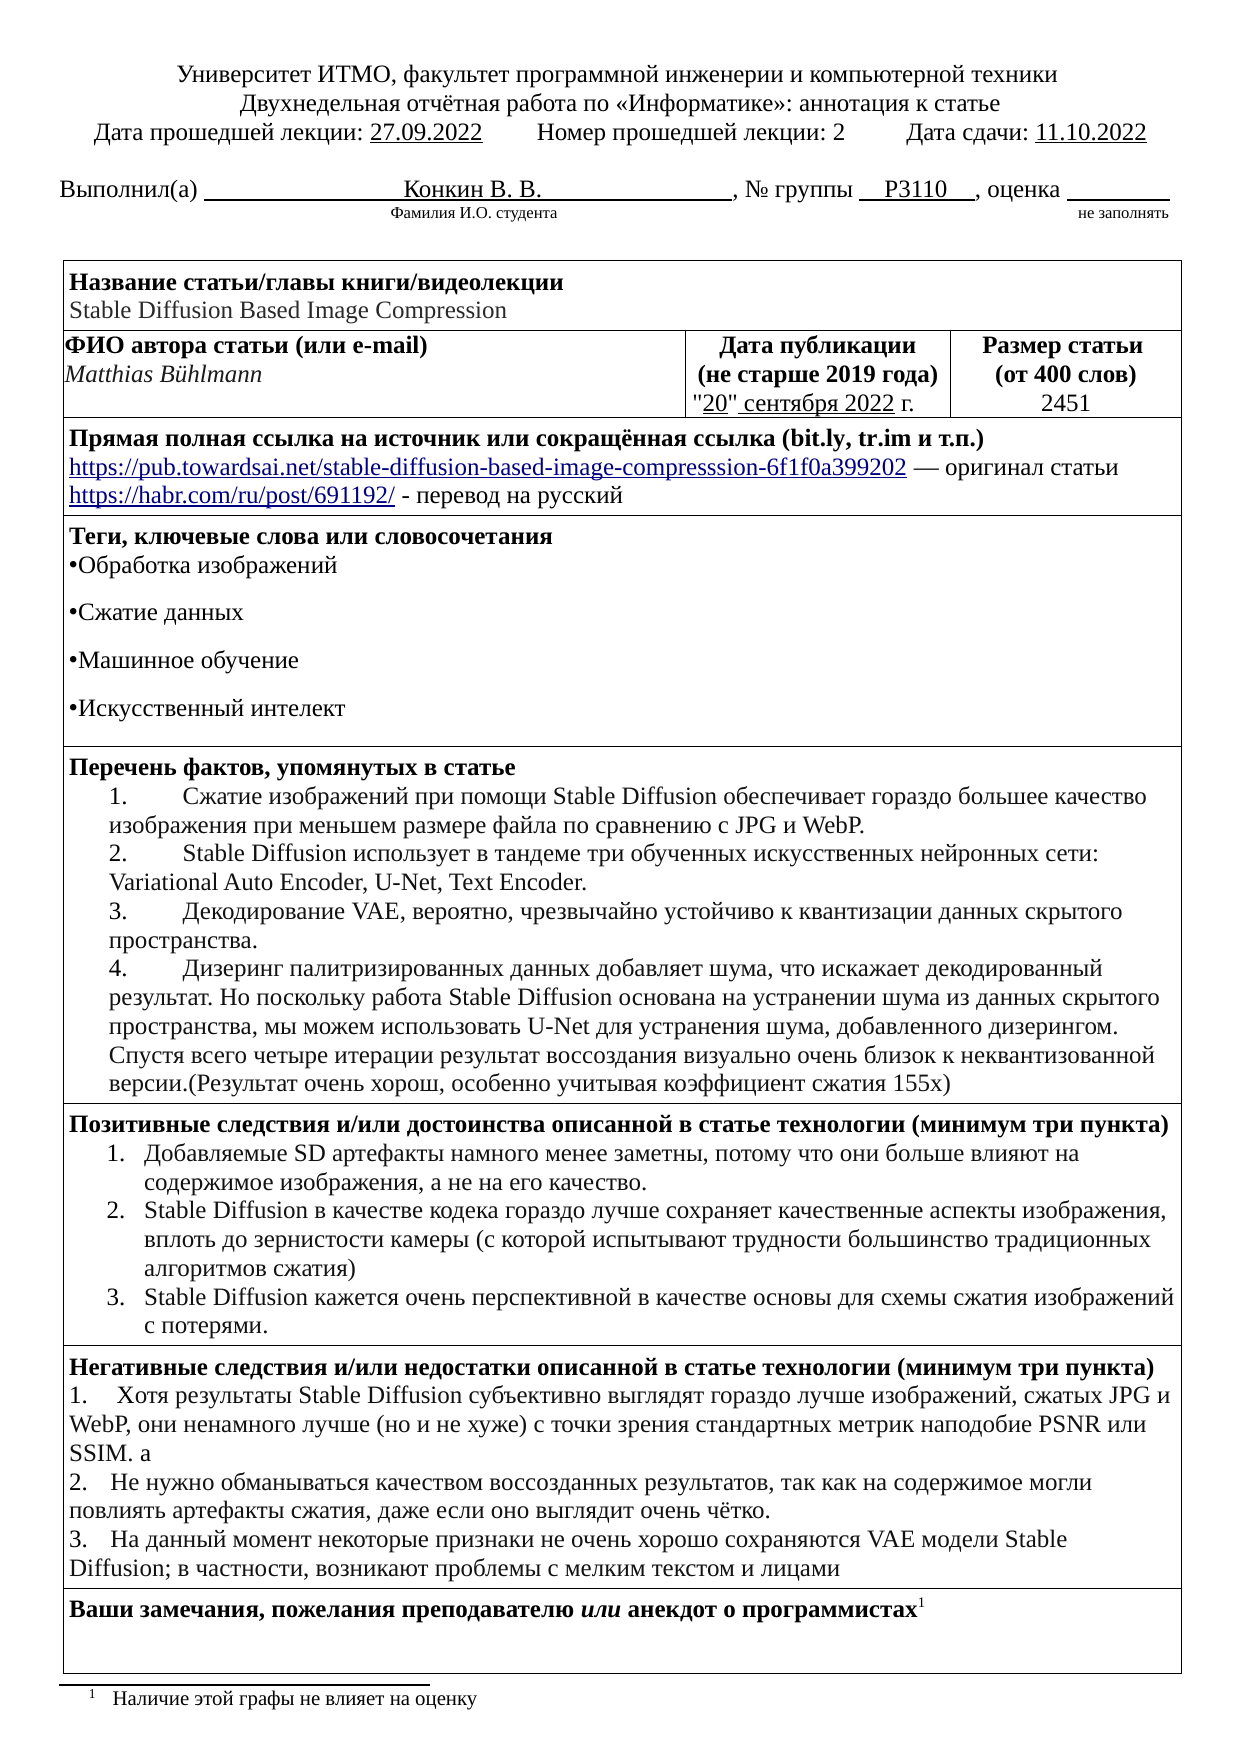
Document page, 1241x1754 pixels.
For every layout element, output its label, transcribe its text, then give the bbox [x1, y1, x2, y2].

table_cell Перечень фактов, упомянутых в статье Сжатие изображений при помощи Stable Diffusion обеспечивает гораздо большее качество изображения при меньшем размере файла по сравнению с JPG и WebP. Stable Diffusion использует в тандеме три обученных искусственных нейронных сети: Variational Auto Encoder, U-Net, Text Encoder. Декодирование VAE, вероятно, чрезвычайно устойчиво к квантизации данных скрытого пространства. Дизеринг палитризированных данных добавляет шума, что искажает декодированный результат. Но поскольку работа Stable Diffusion основана на устранении шума из данных скрытого пространства, мы можем использовать U-Net для устранения шума, добавленного дизерингом. Спустя всего четыре итерации результат воссоздания визуально очень близок к неквантизованной версии.(Результат очень хорош, особенно учитывая коэффициент сжатия 155х) [64, 747, 1181, 1103]
table_cell Негативные следствия и/или недостатки описанной в статье технологии (минимум три пункта) Хотя результаты Stable Diffusion субъективно выглядят гораздо лучше изображений, сжатых JPG и WebP, они ненамного лучше (но и не хуже) с точки зрения стандартных метрик наподобие PSNR или SSIM. а Не нужно обманываться качеством воссозданных результатов, так как на содержимое могли повлиять артефакты сжатия, даже если оно выглядит очень чётко. На данный момент некоторые признаки не очень хорошо сохраняются VAE модели Stable Diffusion; в частности, возникают проблемы с мелким текстом и лицами [64, 1346, 1181, 1587]
text Выполнил(а) Конкин В. В. , № группы Р3110 , оценка [59, 174, 1181, 203]
table_cell Теги, ключевые слова или словосочетания Обработка изображений Сжатие данных Машинное обучение Искусственный интелект [64, 516, 1181, 746]
table_cell Ваши замечания, пожелания преподавателю или анекдот о программистах [64, 1589, 1181, 1673]
table_cell Размер статьи (от 400 слов) 2451 [951, 331, 1181, 417]
table_cell Позитивные следствия и/или достоинства описанной в статье технологии (минимум три пункта) Добавляемые SD артефакты намного менее заметны, потому что они больше влияют на содержимое изображения, а не на его качество. Stable Diffusion в качестве кодека гораздо лучше сохраняет качественные аспекты изображения, вплоть до зернистости камеры (с которой испытывают трудности большинство традиционных алгоритмов сжатия) Stable Diffusion кажется очень перспективной в качестве основы для схемы сжатия изображений с потерями. [64, 1104, 1181, 1345]
text Двухнедельная отчётная работа по «Информатике»: аннотация к статье [59, 88, 1181, 117]
text Университет ИТМО, факультет программной инженерии и компьютерной техники [59, 59, 1181, 88]
table_cell ФИО автора статьи (или e-mail) Matthias Bühlmann [64, 331, 685, 417]
text Фамилия И.О. студента не заполнять [59, 203, 1181, 232]
text Дата прошедшей лекции: 27.09.2022 Номер прошедшей лекции: 2 Дата сдачи: 11.10.2022 [59, 117, 1181, 145]
table_header Название статьи/главы книги/видеолекции Stable Diffusion Based Image Compression [64, 261, 1181, 330]
table_cell Прямая полная ссылка на источник или сокращённая ссылка (bit.ly, tr.im и т.п.) https://pub.towardsai.net/stable-diffusion-based-image-compresssion-6f1f0a399202 — оригинал статьи https://habr.com/ru/post/691192/ - перевод на русский [64, 418, 1181, 515]
table_cell Дата публикации (не старше 2019 года) "20" сентября 2022 г. [686, 331, 950, 417]
